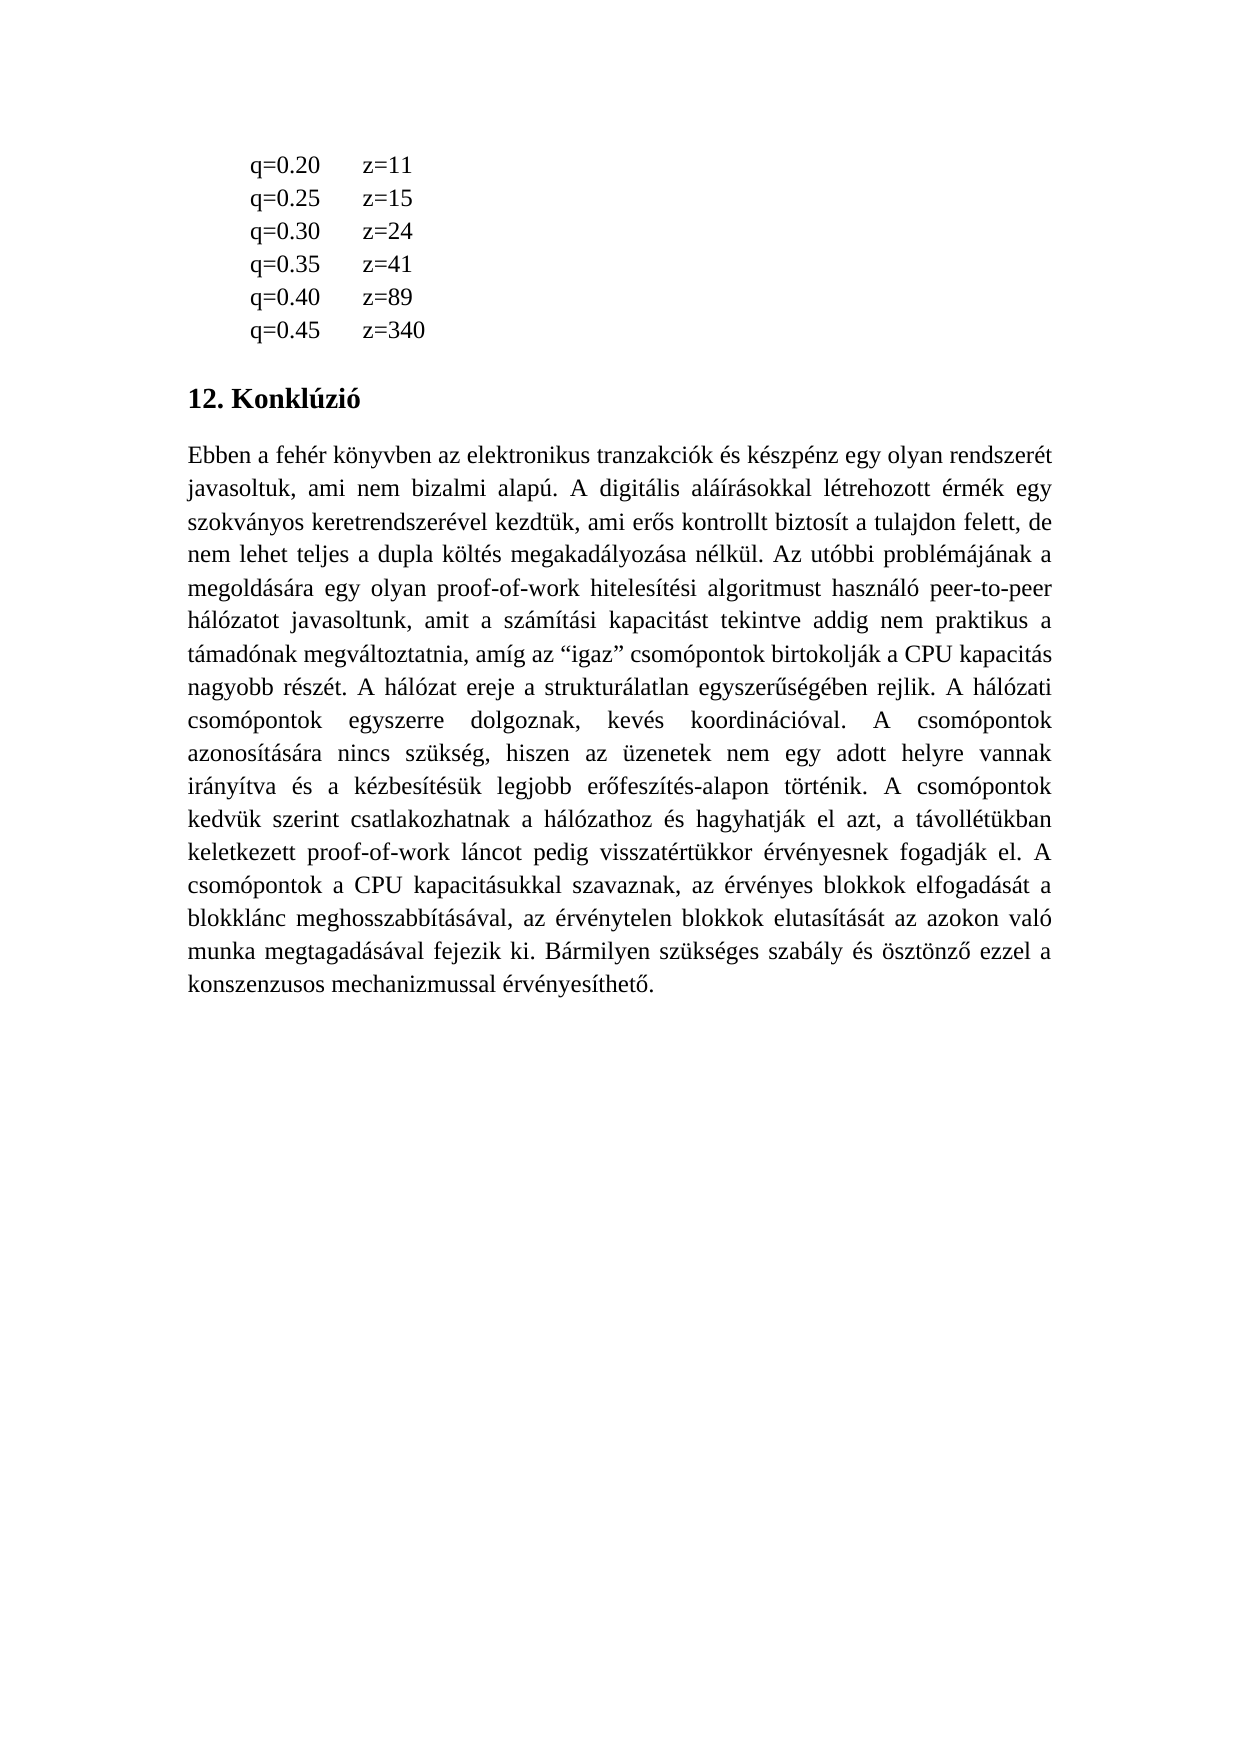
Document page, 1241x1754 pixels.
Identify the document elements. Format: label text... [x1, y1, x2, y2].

list Konklúzió [187, 381, 1053, 415]
text q=0.20 z=11 [250, 150, 1053, 179]
text q=0.25 z=15 [250, 183, 1053, 212]
text q=0.45 z=340 [250, 315, 1053, 344]
text Ebben a fehér könyvben az elektronikus tranzakciók és készpénz egy olyan rendszerét javasoltuk, ami nem bizalmi alapú. A digitális aláírásokkal létrehozott érmék egy szokványos keretrendszerével kezdtük, ami erős kontrollt biztosít a tulajdon felett, de nem lehet teljes a dupla költés megakadályozása nélkül. Az utóbbi problémájának a megoldására egy olyan proof-of-work hitelesítési algoritmust használó peer-to-peer hálózatot javasoltunk, amit a számítási kapacitást tekintve addig nem praktikus a támadónak megváltoztatnia, amíg az “igaz” csomópontok birtokolják a CPU kapacitás nagyobb részét. A hálózat ereje a strukturálatlan egyszerűségében rejlik. A hálózati csomópontok egyszerre dolgoznak, kevés koordinációval. A csomópontok azonosítására nincs szükség, hiszen az üzenetek nem egy adott helyre vannak irányítva és a kézbesítésük legjobb erőfeszítés-alapon történik. A csomópontok kedvük szerint csatlakozhatnak a hálózathoz és hagyhatják el azt, a távollétükban keletkezett proof-of-work láncot pedig visszatértükkor érvényesnek fogadják el. A csomópontok a CPU kapacitásukkal szavaznak, az érvényes blokkok elfogadását a blokklánc meghosszabbításával, az érvénytelen blokkok elutasítását az azokon való munka megtagadásával fejezik ki. Bármilyen szükséges szabály és ösztönző ezzel a konszenzusos mechanizmussal érvényesíthető. [187, 441, 1053, 998]
text q=0.40 z=89 [250, 282, 1053, 311]
text q=0.35 z=41 [250, 249, 1053, 278]
text q=0.30 z=24 [250, 216, 1053, 245]
